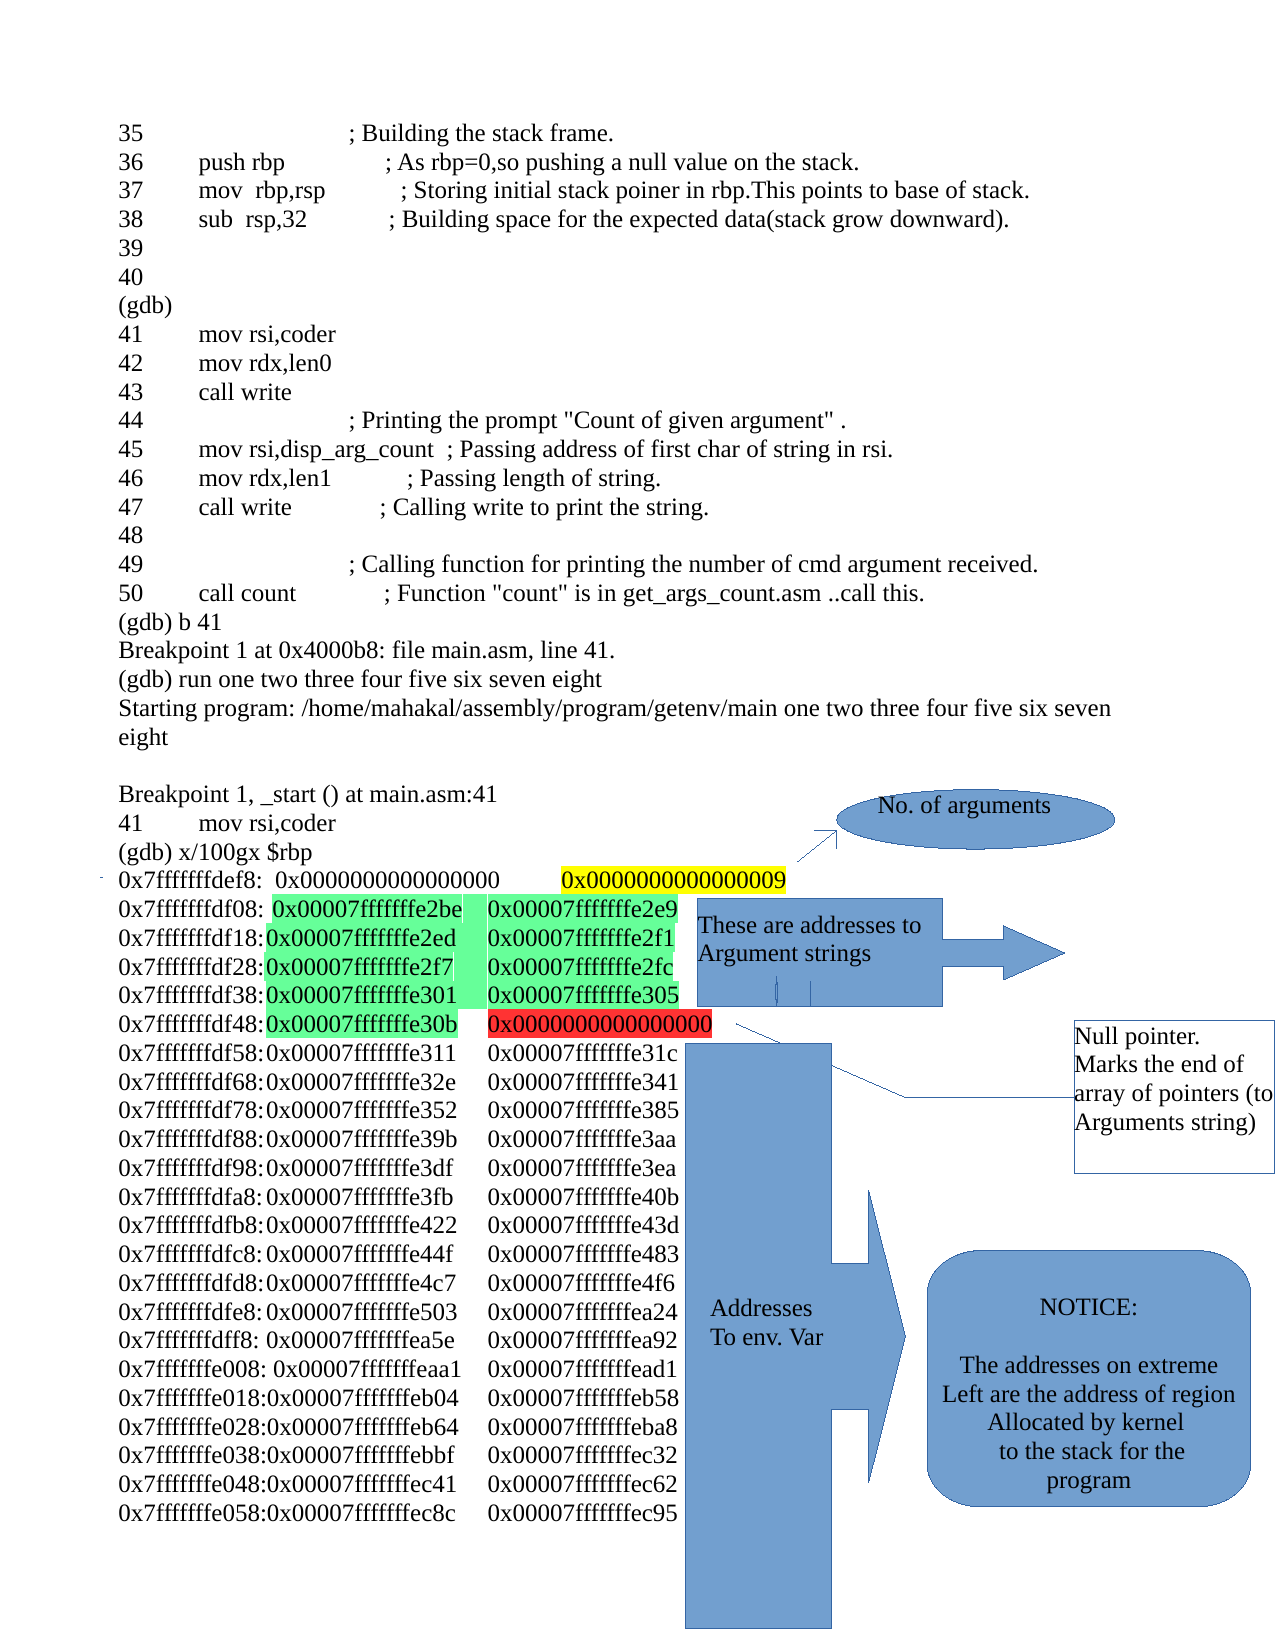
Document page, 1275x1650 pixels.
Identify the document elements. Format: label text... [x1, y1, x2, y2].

text 0x7fffffffdf58: 0x00007fffffffe311 0x00007fffffffe31c [118, 1038, 1074, 1067]
text 0x7fffffffe018:0x00007fffffffeb04 0x00007fffffffeb58 [118, 1383, 685, 1412]
text 0x7fffffffdfd8: 0x00007fffffffe4c7 0x00007fffffffe4f6 [118, 1268, 685, 1297]
text [943, 923, 1157, 952]
text 0x7fffffffdf08: 0x00007fffffffe2be 0x00007fffffffe2e9 [118, 894, 1157, 923]
text 0x7fffffffe038:0x00007fffffffebbf 0x00007fffffffec32 [118, 1441, 685, 1469]
text 0x7fffffffdf68: 0x00007fffffffe32e 0x00007fffffffe341 [1075, 1067, 1157, 1096]
text 45 mov rsi,disp_arg_count ; Passing address of first char of string in rsi. [118, 434, 1157, 463]
text [880, 1412, 927, 1441]
text 0x7fffffffdf78: 0x00007fffffffe352 0x00007fffffffe385 [832, 1096, 1074, 1124]
text [873, 1441, 927, 1469]
text 0x7fffffffe048:0x00007fffffffec41 0x00007fffffffec62 [118, 1469, 685, 1498]
text 43 call write [118, 377, 1157, 406]
text 0x7fffffffdef8: 0x0000000000000000 0x0000000000000009 [118, 866, 1157, 894]
text 0x7fffffffdff8: 0x00007fffffffea5e 0x00007fffffffea92 [118, 1326, 685, 1354]
text 39 [118, 233, 1157, 262]
text 0x7fffffffdfc8: 0x00007fffffffe44f 0x00007fffffffe483 [118, 1239, 685, 1268]
text 0x7fffffffdf38: 0x00007fffffffe301 0x00007fffffffe305 [118, 981, 1157, 1009]
text 41 mov rsi,coder [118, 808, 860, 837]
text 0x7fffffffe008: 0x00007fffffffeaa1 0x00007fffffffead1 [118, 1354, 685, 1383]
text (gdb) b 41 [118, 607, 1157, 636]
text 0x7fffffffdf28: 0x00007fffffffe2f7 0x00007fffffffe2fc [118, 952, 697, 981]
text 0x7fffffffdf88: 0x00007fffffffe39b 0x00007fffffffe3aa [832, 1124, 1074, 1153]
text [832, 1469, 946, 1498]
text 38 sub rsp,32 ; Building space for the expected data(stack grow downward). [118, 204, 1157, 233]
text [832, 1182, 1157, 1211]
text 0x7fffffffdfa8: 0x00007fffffffe3fb 0x00007fffffffe40b [118, 1182, 685, 1211]
text 47 call write ; Calling write to print the string. [118, 492, 1157, 521]
text 40 [118, 262, 1157, 291]
text 44 ; Printing the prompt "Count of given argument" . [118, 406, 1157, 434]
text 0x7fffffffe058:0x00007fffffffec8c 0x00007fffffffec95 [118, 1498, 685, 1527]
text 46 mov rdx,len1 ; Passing length of string. [118, 463, 1157, 492]
text [832, 1498, 1157, 1527]
text [875, 1211, 1157, 1239]
text [882, 1239, 1157, 1268]
text 37 mov rbp,rsp ; Storing initial stack poiner in rbp.This points to base of stack. [118, 176, 1157, 204]
text Starting program: /home/mahakal/assembly/program/getenv/main one two three four five six seven eight [118, 693, 1157, 751]
text 49 ; Calling function for printing the number of cmd argument received. [118, 549, 1157, 578]
text 48 [118, 521, 1157, 549]
text [832, 1412, 868, 1441]
text (gdb) x/100gx $rbp [118, 837, 1157, 866]
text Breakpoint 1, _start () at main.asm:41 [118, 779, 1157, 808]
text 0x7fffffffdf88: 0x00007fffffffe39b 0x00007fffffffe3aa [1075, 1124, 1157, 1153]
text [1091, 808, 1157, 837]
text 35 ; Building the stack frame. [118, 118, 1157, 147]
text 0x7fffffffdf68: 0x00007fffffffe32e 0x00007fffffffe341 [832, 1067, 1074, 1096]
text 0x7fffffffdf58: 0x00007fffffffe311 0x00007fffffffe31c [1075, 1038, 1157, 1067]
text 0x7fffffffdf78: 0x00007fffffffe352 0x00007fffffffe385 [1075, 1096, 1157, 1124]
text (gdb) run one two three four five six seven eight [118, 664, 1157, 693]
text [832, 1153, 1157, 1182]
text [889, 1268, 936, 1297]
text 0x7fffffffdfe8: 0x00007fffffffe503 0x00007fffffffea24 [118, 1297, 685, 1326]
text 36 push rbp ; As rbp=0,so pushing a null value on the stack. [118, 147, 1157, 176]
text 0x7fffffffdf18: 0x00007fffffffe2ed 0x00007fffffffe2f1 [118, 923, 697, 952]
text (gdb) [118, 291, 1157, 319]
text [887, 1383, 927, 1412]
text Breakpoint 1 at 0x4000b8: file main.asm, line 41. [118, 636, 1157, 664]
text 0x7fffffffdf48: 0x00007fffffffe30b 0x0000000000000000 [118, 1009, 1157, 1038]
text 0x7fffffffdf88: 0x00007fffffffe39b 0x00007fffffffe3aa [118, 1124, 685, 1153]
text 42 mov rdx,len0 [118, 348, 1157, 377]
text 0x7fffffffdf78: 0x00007fffffffe352 0x00007fffffffe385 [118, 1096, 685, 1124]
text 0x7fffffffe028:0x00007fffffffeb64 0x00007fffffffeba8 [118, 1412, 685, 1441]
text 0x7fffffffdf68: 0x00007fffffffe32e 0x00007fffffffe341 [118, 1067, 685, 1096]
text 50 call count ; Function "count" is in get_args_count.asm ..call this. [118, 578, 1157, 607]
text 41 mov rsi,coder [118, 319, 1157, 348]
text [943, 952, 1157, 981]
text 0x7fffffffdfb8: 0x00007fffffffe422 0x00007fffffffe43d [118, 1211, 685, 1239]
text 0x7fffffffdf98: 0x00007fffffffe3df 0x00007fffffffe3ea [118, 1153, 685, 1182]
